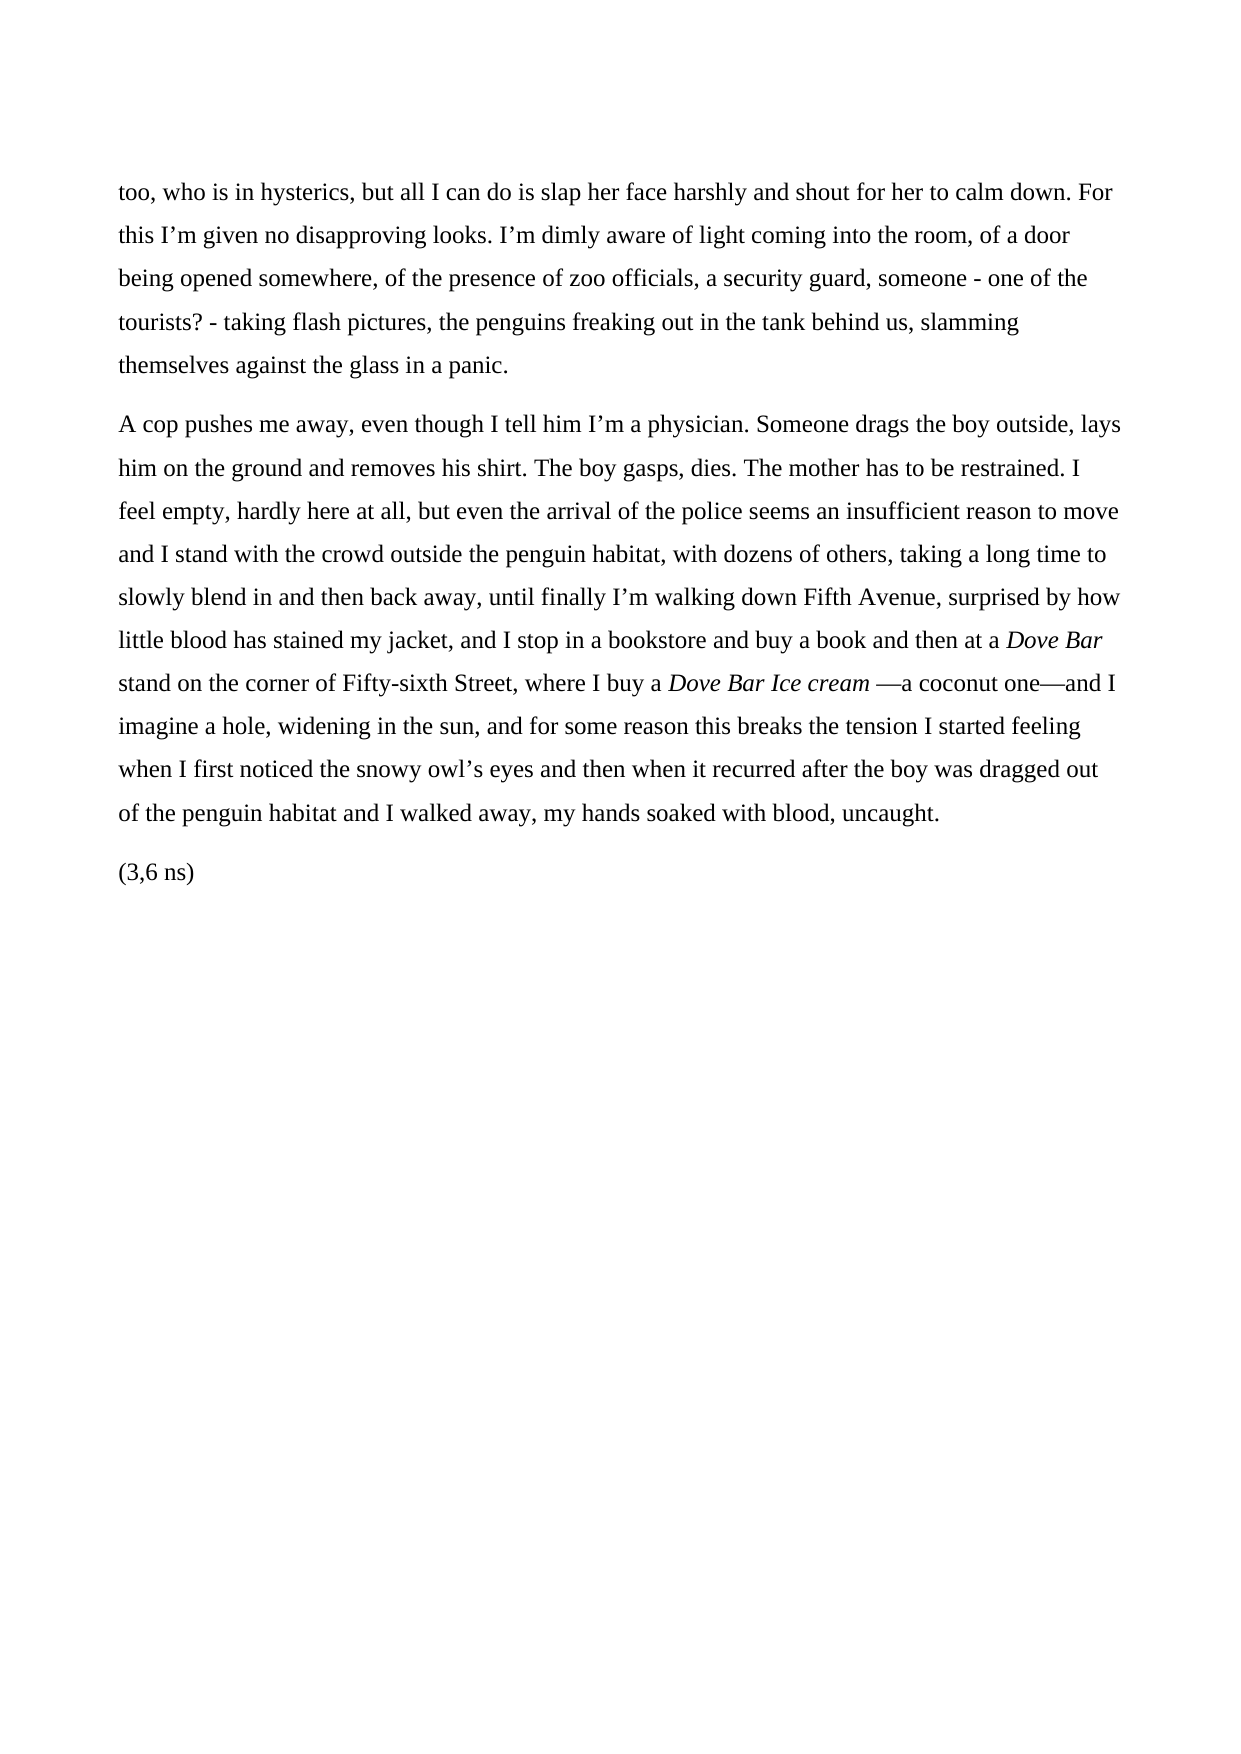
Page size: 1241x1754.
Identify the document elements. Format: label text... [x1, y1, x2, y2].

text (3,6 ns) [118, 857, 1122, 886]
text too, who is in hysterics, but all I can do is slap her face harshly and shout for her to calm down. For this I’m given no disapproving looks. I’m dimly aware of light coming into the room, of a door being opened somewhere, of the presence of zoo officials, a security guard, someone - one of the tourists? - taking flash pictures, the penguins freaking out in the tank behind us, slamming themselves against the glass in a panic. [118, 177, 1122, 378]
text A cop pushes me away, even though I tell him I’m a physician. Someone drags the boy outside, lays him on the ground and removes his shirt. The boy gasps, dies. The mother has to be restrained. I feel empty, hardly here at all, but even the arrival of the police seems an insufficient reason to move and I stand with the crowd outside the penguin habitat, with dozens of others, taking a long time to slowly blend in and then back away, until finally I’m walking down Fifth Avenue, surprised by how little blood has stained my jacket, and I stop in a bookstore and buy a book and then at a Dove Bar stand on the corner of Fifty-sixth Street, where I buy a Dove Bar Ice cream —a coconut one—and I imagine a hole, widening in the sun, and for some reason this breaks the tension I started feeling when I first noticed the snowy owl’s eyes and then when it recurred after the boy was dragged out of the penguin habitat and I walked away, my hands soaked with blood, uncaught. [118, 409, 1122, 826]
